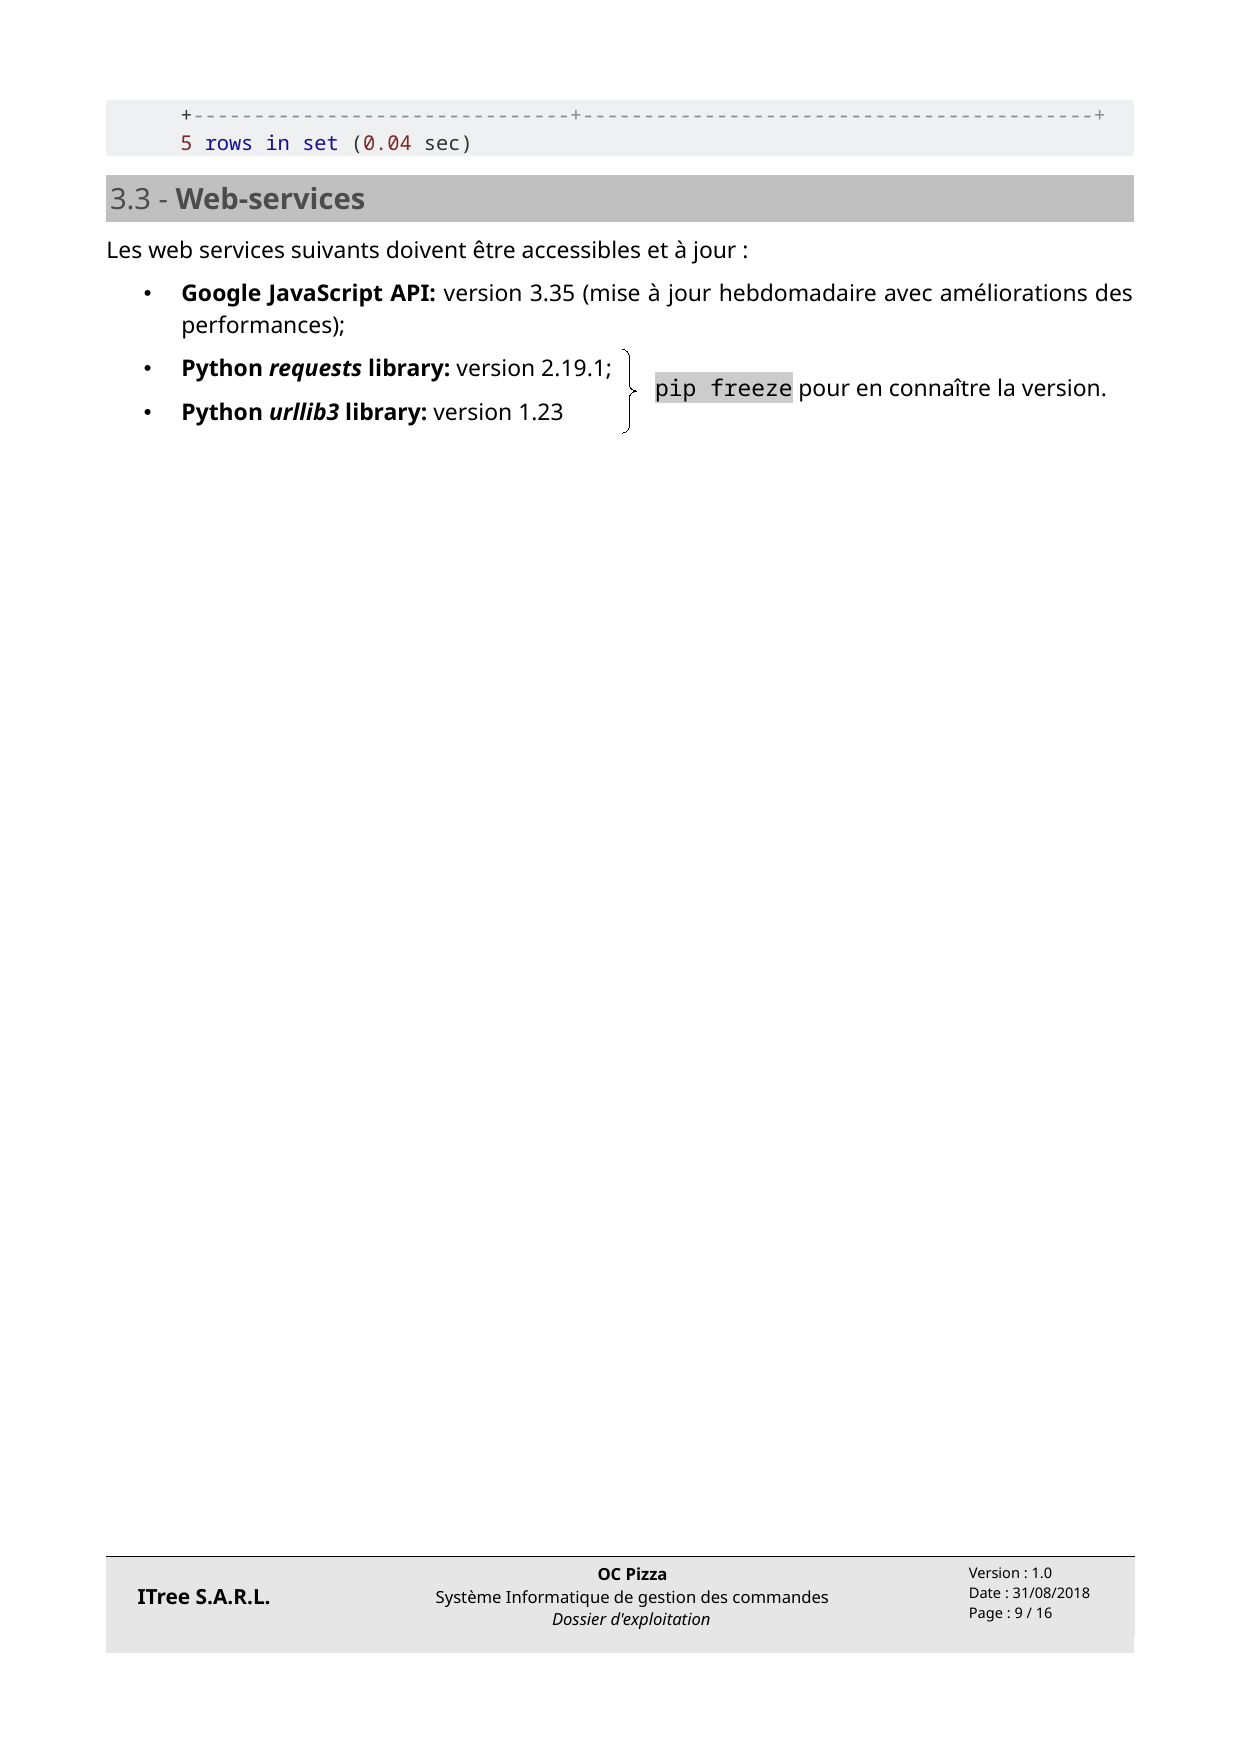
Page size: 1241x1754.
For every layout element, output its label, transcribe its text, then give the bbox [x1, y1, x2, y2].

list Google JavaScript API: version 3.35 (mise à jour hebdomadaire avec améliorations des performances); [144, 277, 1134, 340]
list Python urllib3 library: version 1.23 [144, 396, 629, 427]
text 5 rows in set (0.04 sec) [106, 128, 1134, 156]
text +-------------------------------+------------------------------------------+ [106, 100, 1134, 128]
list [630, 396, 1134, 427]
text Les web services suivants doivent être accessibles et à jour : [106, 234, 1134, 265]
subtitle Web-services [107, 176, 1133, 221]
list Python requests library: version 2.19.1; [144, 352, 1134, 384]
